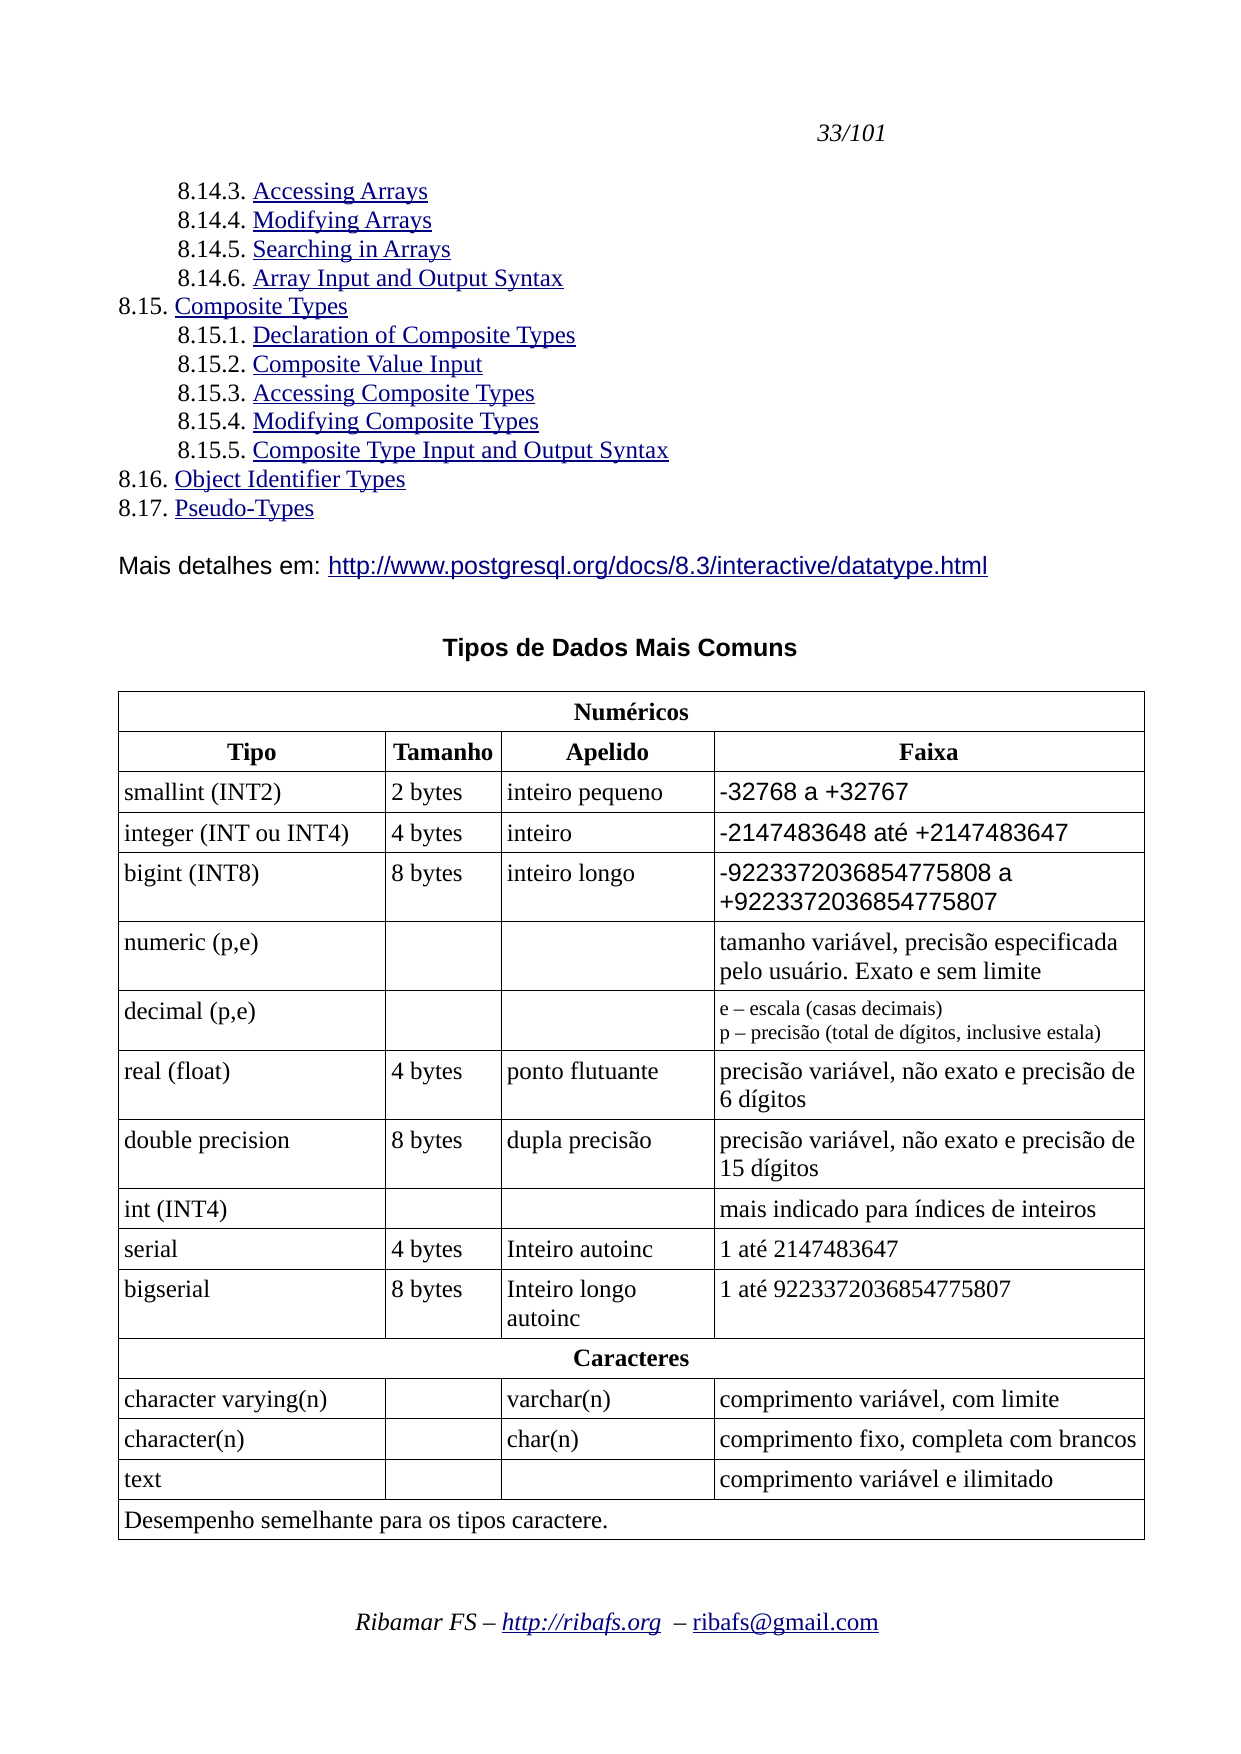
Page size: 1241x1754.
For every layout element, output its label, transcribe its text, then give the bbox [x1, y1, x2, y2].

table_cell bigint (INT8) [119, 853, 385, 921]
subtitle 8.17. Pseudo-Types [118, 493, 1122, 521]
table_cell character varying(n) [119, 1379, 385, 1418]
table_cell int (INT4) [119, 1189, 385, 1228]
table_cell 8 bytes [386, 1120, 501, 1188]
table_cell ponto flutuante [502, 1051, 714, 1119]
table_cell Inteiro autoinc [502, 1229, 714, 1269]
subtitle 8.14.3. Accessing Arrays [177, 176, 1122, 205]
table_cell real (float) [119, 1051, 385, 1119]
table_cell Caracteres [119, 1339, 1144, 1378]
subtitle 8.15.1. Declaration of Composite Types [177, 320, 1122, 349]
table_cell decimal (p,e) [119, 991, 385, 1050]
table_cell mais indicado para índices de inteiros [715, 1189, 1144, 1228]
subtitle 8.15.2. Composite Value Input [177, 349, 1122, 378]
table_cell Desempenho semelhante para os tipos caractere. [119, 1500, 1144, 1539]
table_cell comprimento variável e ilimitado [715, 1460, 1144, 1499]
table_cell inteiro [502, 813, 714, 852]
table_cell comprimento fixo, completa com brancos [715, 1419, 1144, 1459]
table_cell [502, 1189, 714, 1228]
table_cell text [119, 1460, 385, 1499]
text Mais detalhes em: http://www.postgresql.org/docs/8.3/interactive/datatype.html [118, 551, 1122, 579]
table_cell 8 bytes [386, 853, 501, 921]
table_cell Inteiro longo autoinc [502, 1270, 714, 1338]
table_cell [386, 1189, 501, 1228]
table_cell integer (INT ou INT4) [119, 813, 385, 852]
table_cell serial [119, 1229, 385, 1269]
table_cell [386, 1419, 501, 1459]
table_cell Tamanho [386, 732, 501, 771]
table_cell [386, 1379, 501, 1418]
subtitle 8.15.3. Accessing Composite Types [177, 378, 1122, 406]
table_cell 2 bytes [386, 772, 501, 812]
table_cell inteiro longo [502, 853, 714, 921]
table_cell precisão variável, não exato e precisão de 15 dígitos [715, 1120, 1144, 1188]
table_cell char(n) [502, 1419, 714, 1459]
table_cell Tipo [119, 732, 385, 771]
table_cell numeric (p,e) [119, 922, 385, 990]
table_cell 4 bytes [386, 813, 501, 852]
subtitle 8.15. Composite Types [118, 291, 1122, 320]
table_cell e – escala (casas decimais) p – precisão (total de dígitos, inclusive estala) [715, 991, 1144, 1050]
table_cell precisão variável, não exato e precisão de 6 dígitos [715, 1051, 1144, 1119]
subtitle 8.16. Object Identifier Types [118, 464, 1122, 493]
text Tipos de Dados Mais Comuns [118, 633, 1122, 662]
table_cell 1 até 2147483647 [715, 1229, 1144, 1269]
table_cell dupla precisão [502, 1120, 714, 1188]
table_cell -9223372036854775808 a +9223372036854775807 [715, 853, 1144, 921]
table_cell varchar(n) [502, 1379, 714, 1418]
table_cell comprimento variável, com limite [715, 1379, 1144, 1418]
table_cell 4 bytes [386, 1229, 501, 1269]
subtitle 8.14.5. Searching in Arrays [177, 234, 1122, 263]
table_cell character(n) [119, 1419, 385, 1459]
table_cell [502, 922, 714, 990]
table_cell bigserial [119, 1270, 385, 1338]
table_cell tamanho variável, precisão especificada pelo usuário. Exato e sem limite [715, 922, 1144, 990]
table_cell [386, 1460, 501, 1499]
table_cell -32768 a +32767 [715, 772, 1144, 812]
table_cell [502, 991, 714, 1050]
subtitle 8.14.6. Array Input and Output Syntax [177, 263, 1122, 291]
table_header Numéricos [119, 692, 1144, 731]
table_cell [386, 922, 501, 990]
table_cell 8 bytes [386, 1270, 501, 1338]
subtitle 8.14.4. Modifying Arrays [177, 205, 1122, 234]
table_cell 1 até 9223372036854775807 [715, 1270, 1144, 1338]
table_cell smallint (INT2) [119, 772, 385, 812]
subtitle 8.15.5. Composite Type Input and Output Syntax [177, 435, 1122, 464]
table_cell Apelido [502, 732, 714, 771]
table_cell -2147483648 até +2147483647 [715, 813, 1144, 852]
table_cell [502, 1460, 714, 1499]
table_cell inteiro pequeno [502, 772, 714, 812]
table_cell 4 bytes [386, 1051, 501, 1119]
table_cell Faixa [715, 732, 1144, 771]
table_cell double precision [119, 1120, 385, 1188]
subtitle 8.15.4. Modifying Composite Types [177, 406, 1122, 435]
table_cell [386, 991, 501, 1050]
